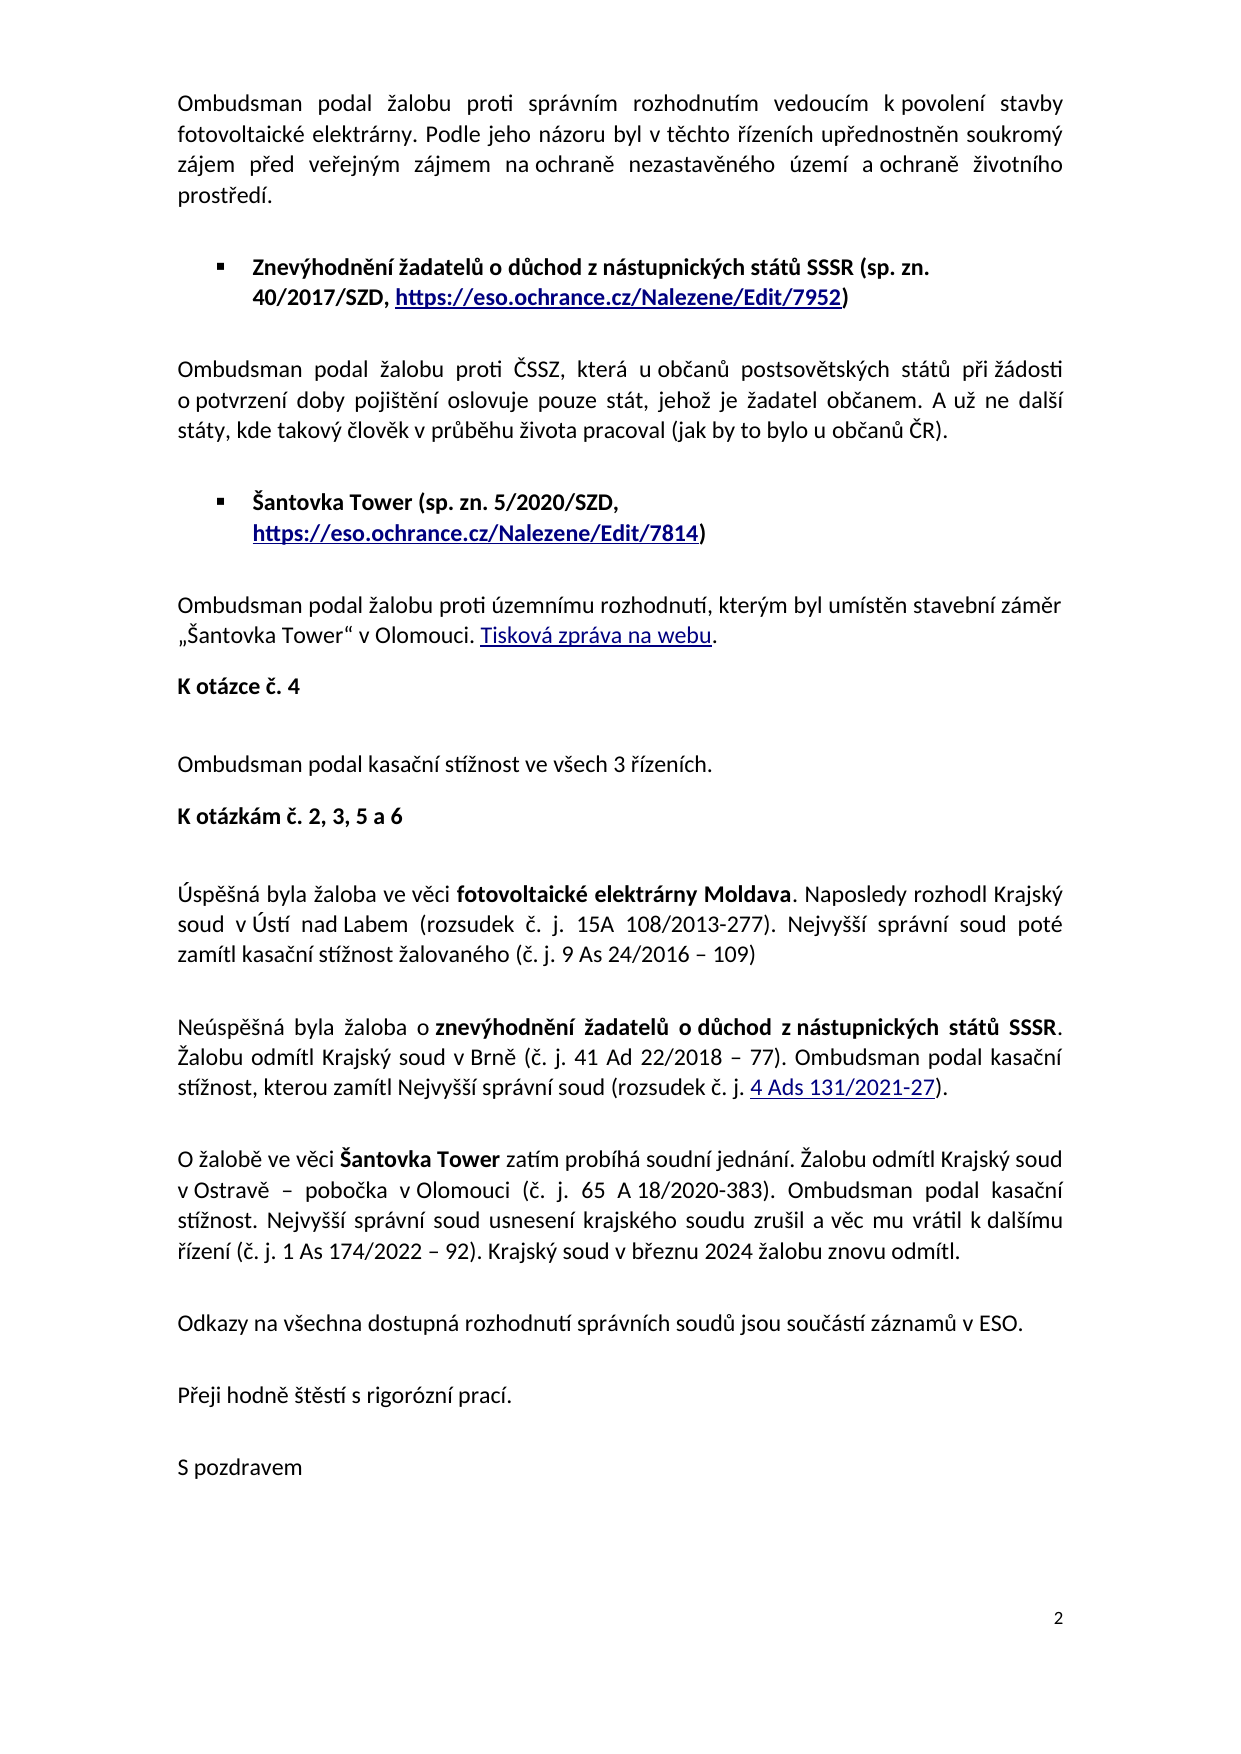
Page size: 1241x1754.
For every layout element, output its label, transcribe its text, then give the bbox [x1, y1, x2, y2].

list Znevýhodnění žadatelů o důchod z nástupnických států SSSR (sp. zn. 40/2017/SZD, https://eso.ochrance.cz/Nalezene/Edit/7952) [215, 252, 1063, 312]
text Ombudsman podal žalobu proti územnímu rozhodnutí, kterým byl umístěn stavební záměr „Šantovka Tower“ v Olomouci. Tisková zpráva na webu. [177, 590, 1063, 649]
text O žalobě ve věci Šantovka Tower zatím probíhá soudní jednání. Žalobu odmítl Krajský soud v Ostravě – pobočka v Olomouci (č. j. 65 A 18/2020-383). Ombudsman podal kasační stížnost. Nejvyšší správní soud usnesení krajského soudu zrušil a věc mu vrátil k dalšímu řízení (č. j. 1 As 174/2022 – 92). Krajský soud v březnu 2024 žalobu znovu odmítl. [177, 1144, 1063, 1265]
text Ombudsman podal kasační stížnost ve všech 3 řízeních. [177, 749, 1063, 779]
text Neúspěšná byla žaloba o znevýhodnění žadatelů o důchod z nástupnických států SSSR. Žalobu odmítl Krajský soud v Brně (č. j. 41 Ad 22/2018 – 77). Ombudsman podal kasační stížnost, kterou zamítl Nejvyšší správní soud (rozsudek č. j. 4 Ads 131/2021-27). [177, 1012, 1063, 1102]
text Přeji hodně štěstí s rigorózní prací. [177, 1380, 1063, 1409]
text Ombudsman podal žalobu proti ČSSZ, která u občanů postsovětských států při žádosti o potvrzení doby pojištění oslovuje pouze stát, jehož je žadatel občanem. A už ne další státy, kde takový člověk v průběhu života pracoval (jak by to bylo u občanů ČR). [177, 354, 1063, 444]
text S pozdravem [177, 1452, 1063, 1481]
text Úspěšná byla žaloba ve věci fotovoltaické elektrárny Moldava. Naposledy rozhodl Krajský soud v Ústí nad Labem (rozsudek č. j. 15A 108/2013-277). Nejvyšší správní soud poté zamítl kasační stížnost žalovaného (č. j. 9 As 24/2016 – 109) [177, 879, 1063, 969]
list Šantovka Tower (sp. zn. 5/2020/SZD, https://eso.ochrance.cz/Nalezene/Edit/7814) [215, 487, 1063, 547]
text Odkazy na všechna dostupná rozhodnutí správních soudů jsou součástí záznamů v ESO. [177, 1308, 1063, 1337]
text Ombudsman podal žalobu proti správním rozhodnutím vedoucím k povolení stavby fotovoltaické elektrárny. Podle jeho názoru byl v těchto řízeních upřednostněn soukromý zájem před veřejným zájmem na ochraně nezastavěného území a ochraně životního prostředí. [177, 88, 1063, 209]
subtitle K otázkám č. 2, 3, 5 a 6 [177, 801, 1063, 830]
subtitle K otázce č. 4 [177, 671, 1063, 701]
